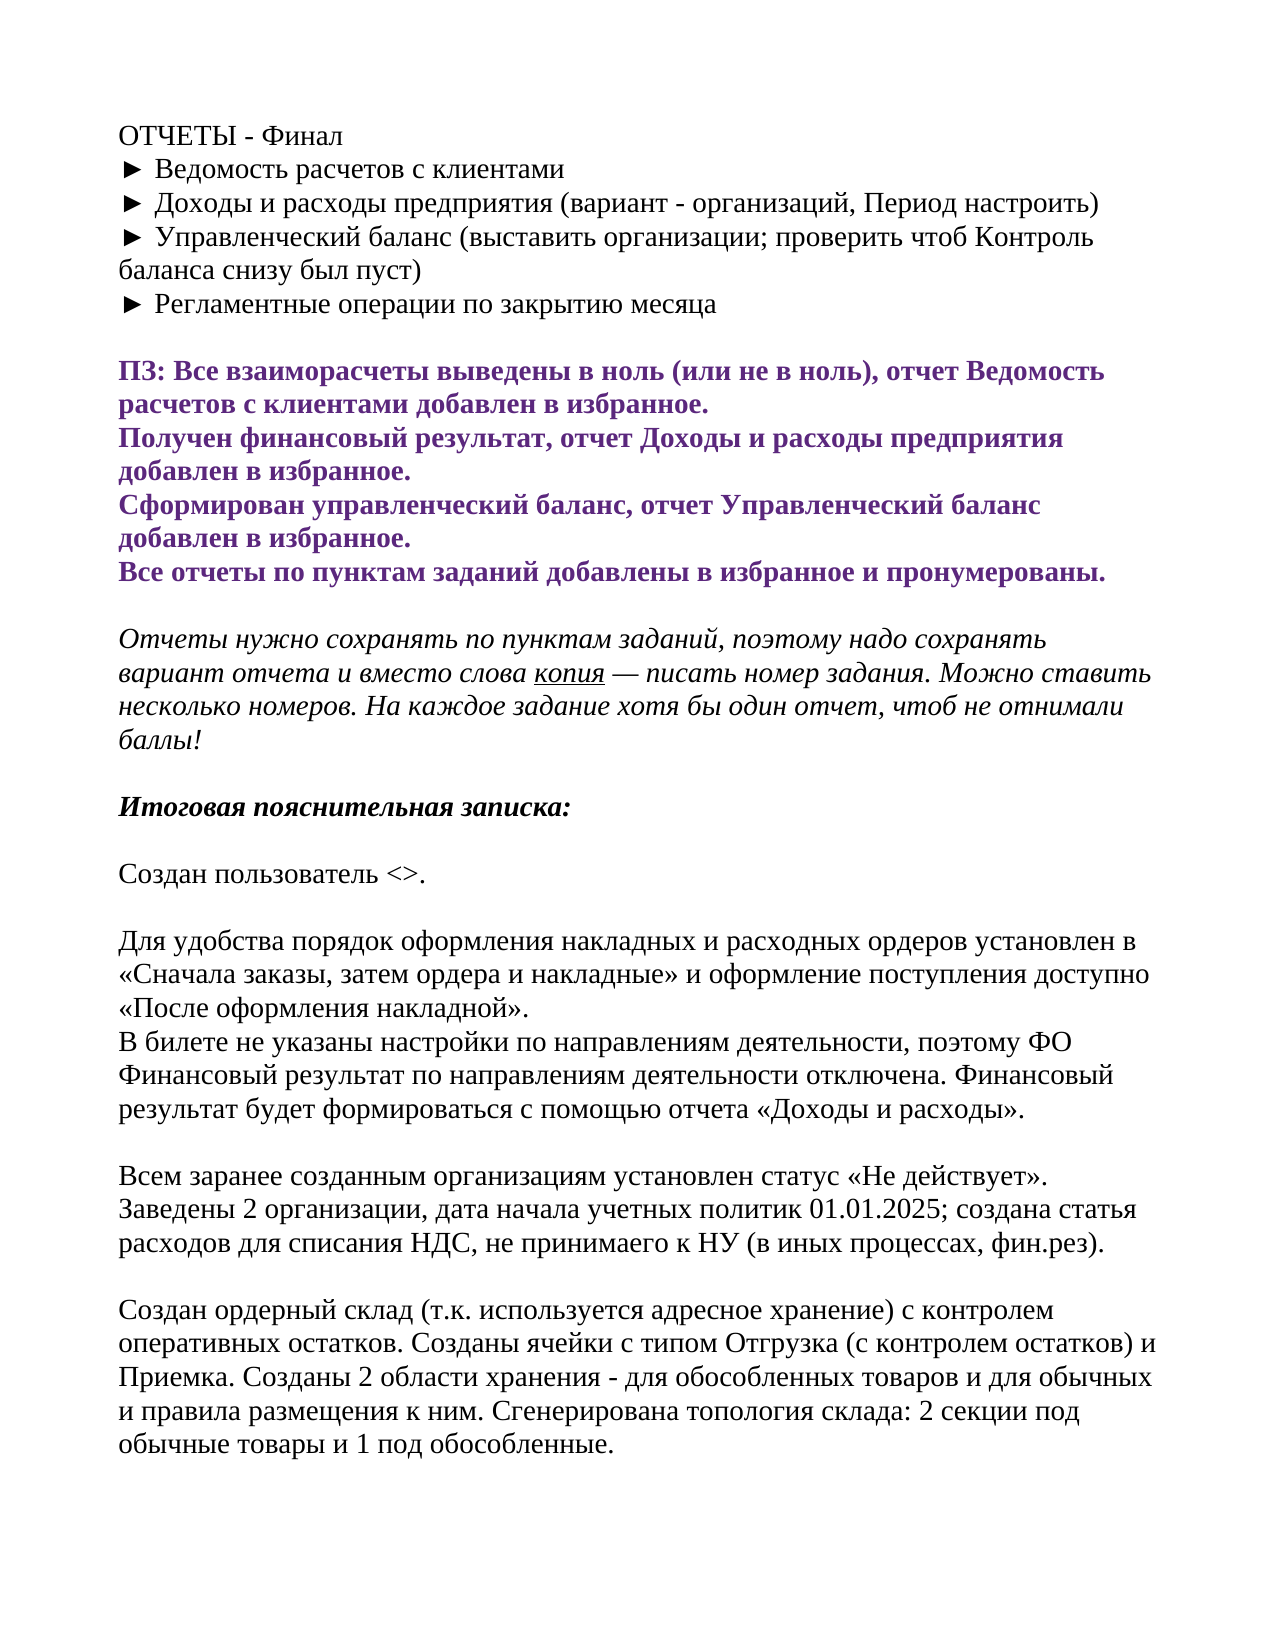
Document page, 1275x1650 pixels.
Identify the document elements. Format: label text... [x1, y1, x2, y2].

text ► Регламентные операции по закрытию месяца [118, 286, 1157, 319]
text ПЗ: Все взаиморасчеты выведены в ноль (или не в ноль), отчет Ведомость расчетов с клиентами добавлен в избранное. [118, 353, 1157, 420]
text ОТЧЕТЫ - Финал [118, 118, 1157, 152]
text Создан пользователь <>. [118, 856, 1157, 889]
text Все отчеты по пунктам заданий добавлены в избранное и пронумерованы. [118, 554, 1157, 588]
text Отчеты нужно сохранять по пунктам заданий, поэтому надо сохранять вариант отчета и вместо слова копия — писать номер задания. Можно ставить несколько номеров. На каждое задание хотя бы один отчет, чтоб не отнимали баллы! [118, 621, 1157, 755]
text Итоговая пояснительная записка: [118, 789, 1157, 822]
text Сформирован управленческий баланс, отчет Управленческий баланс добавлен в избранное. [118, 487, 1157, 554]
text ► Ведомость расчетов с клиентами [118, 152, 1157, 185]
text Всем заранее созданным организациям установлен статус «Не действует». Заведены 2 организации, дата начала учетных политик 01.01.2025; создана статья расходов для списания НДС, не принимаего к НУ (в иных процессах, фин.рез). [118, 1158, 1157, 1258]
text Получен финансовый результат, отчет Доходы и расходы предприятия добавлен в избранное. [118, 420, 1157, 487]
text Создан ордерный склад (т.к. используется адресное хранение) с контролем оперативных остатков. Созданы ячейки с типом Отгрузка (с контролем остатков) и Приемка. Созданы 2 области хранения - для обособленных товаров и для обычных и правила размещения к ним. Сгенерирована топология склада: 2 секции под обычные товары и 1 под обособленные. [118, 1292, 1157, 1460]
text В билете не указаны настройки по направлениям деятельности, поэтому ФО Финансовый результат по направлениям деятельности отключена. Финансовый результат будет формироваться с помощью отчета «Доходы и расходы». [118, 1024, 1157, 1124]
text ► Доходы и расходы предприятия (вариант - организаций, Период настроить) [118, 185, 1157, 219]
text ► Управленческий баланс (выставить организации; проверить чтоб Контроль баланса снизу был пуст) [118, 219, 1157, 286]
text Для удобства порядок оформления накладных и расходных ордеров установлен в «Сначала заказы, затем ордера и накладные» и оформление поступления доступно «После оформления накладной». [118, 923, 1157, 1024]
